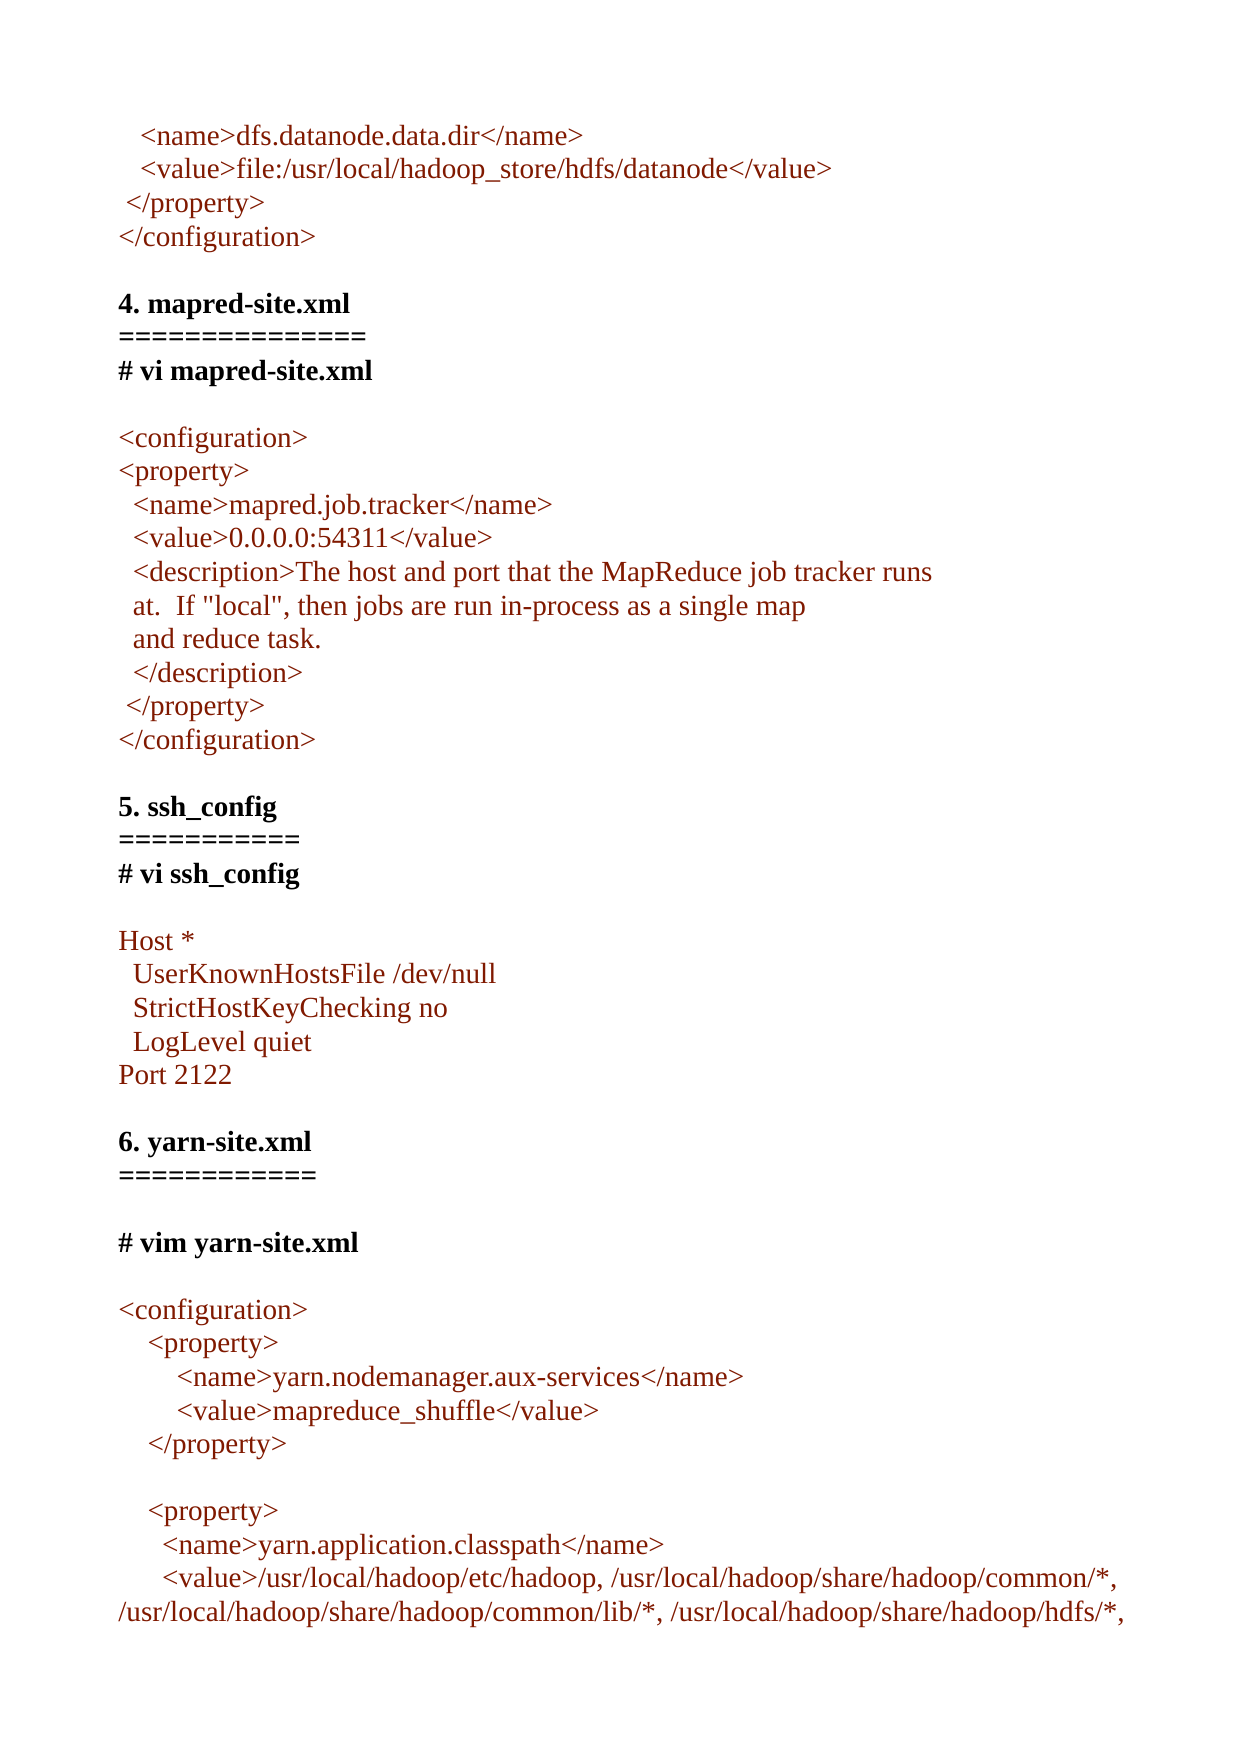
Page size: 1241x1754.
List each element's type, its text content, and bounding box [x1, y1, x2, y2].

text <description>The host and port that the MapReduce job tracker runs [118, 554, 1181, 588]
text Host * [118, 923, 1181, 957]
text <name>yarn.nodemanager.aux-services</name> [118, 1359, 1181, 1393]
text <value>0.0.0.0:54311</value> [118, 521, 1181, 554]
text and reduce task. [118, 621, 1181, 655]
text </property> [118, 1426, 1181, 1460]
text </property> [118, 185, 1181, 219]
text </property> [118, 688, 1181, 722]
text Port 2122 [118, 1057, 1181, 1091]
text <name>dfs.datanode.data.dir</name> [118, 118, 1181, 152]
text LogLevel quiet [118, 1024, 1181, 1057]
text ============ [118, 1158, 1181, 1191]
text <value>mapreduce_shuffle</value> [118, 1393, 1181, 1426]
text =========== [118, 822, 1181, 856]
text <value>file:/usr/local/hadoop_store/hdfs/datanode</value> [118, 152, 1181, 185]
text at. If "local", then jobs are run in-process as a single map [118, 588, 1181, 621]
text <property> [118, 453, 1181, 487]
text =============== [118, 319, 1181, 353]
text </configuration> [118, 722, 1181, 755]
text # vim yarn-site.xml [118, 1225, 1181, 1258]
text <configuration> [118, 420, 1181, 453]
text </description> [118, 655, 1181, 688]
text <value>/usr/local/hadoop/etc/hadoop, /usr/local/hadoop/share/hadoop/common/*, /usr/local/hadoop/share/hadoop/common/lib/*, /usr/local/hadoop/share/hadoop/hdfs/*, [118, 1560, 1181, 1627]
text 6. yarn-site.xml [118, 1124, 1181, 1158]
text 5. ssh_config [118, 789, 1181, 822]
text # vi ssh_config [118, 856, 1181, 889]
text UserKnownHostsFile /dev/null [118, 957, 1181, 990]
text StrictHostKeyChecking no [118, 990, 1181, 1024]
text </configuration> [118, 219, 1181, 252]
text <property> [118, 1493, 1181, 1527]
text <configuration> [118, 1292, 1181, 1326]
text <name>mapred.job.tracker</name> [118, 487, 1181, 521]
text # vi mapred-site.xml [118, 353, 1181, 386]
text 4. mapred-site.xml [118, 286, 1181, 319]
text <property> [118, 1326, 1181, 1359]
text <name>yarn.application.classpath</name> [118, 1527, 1181, 1560]
